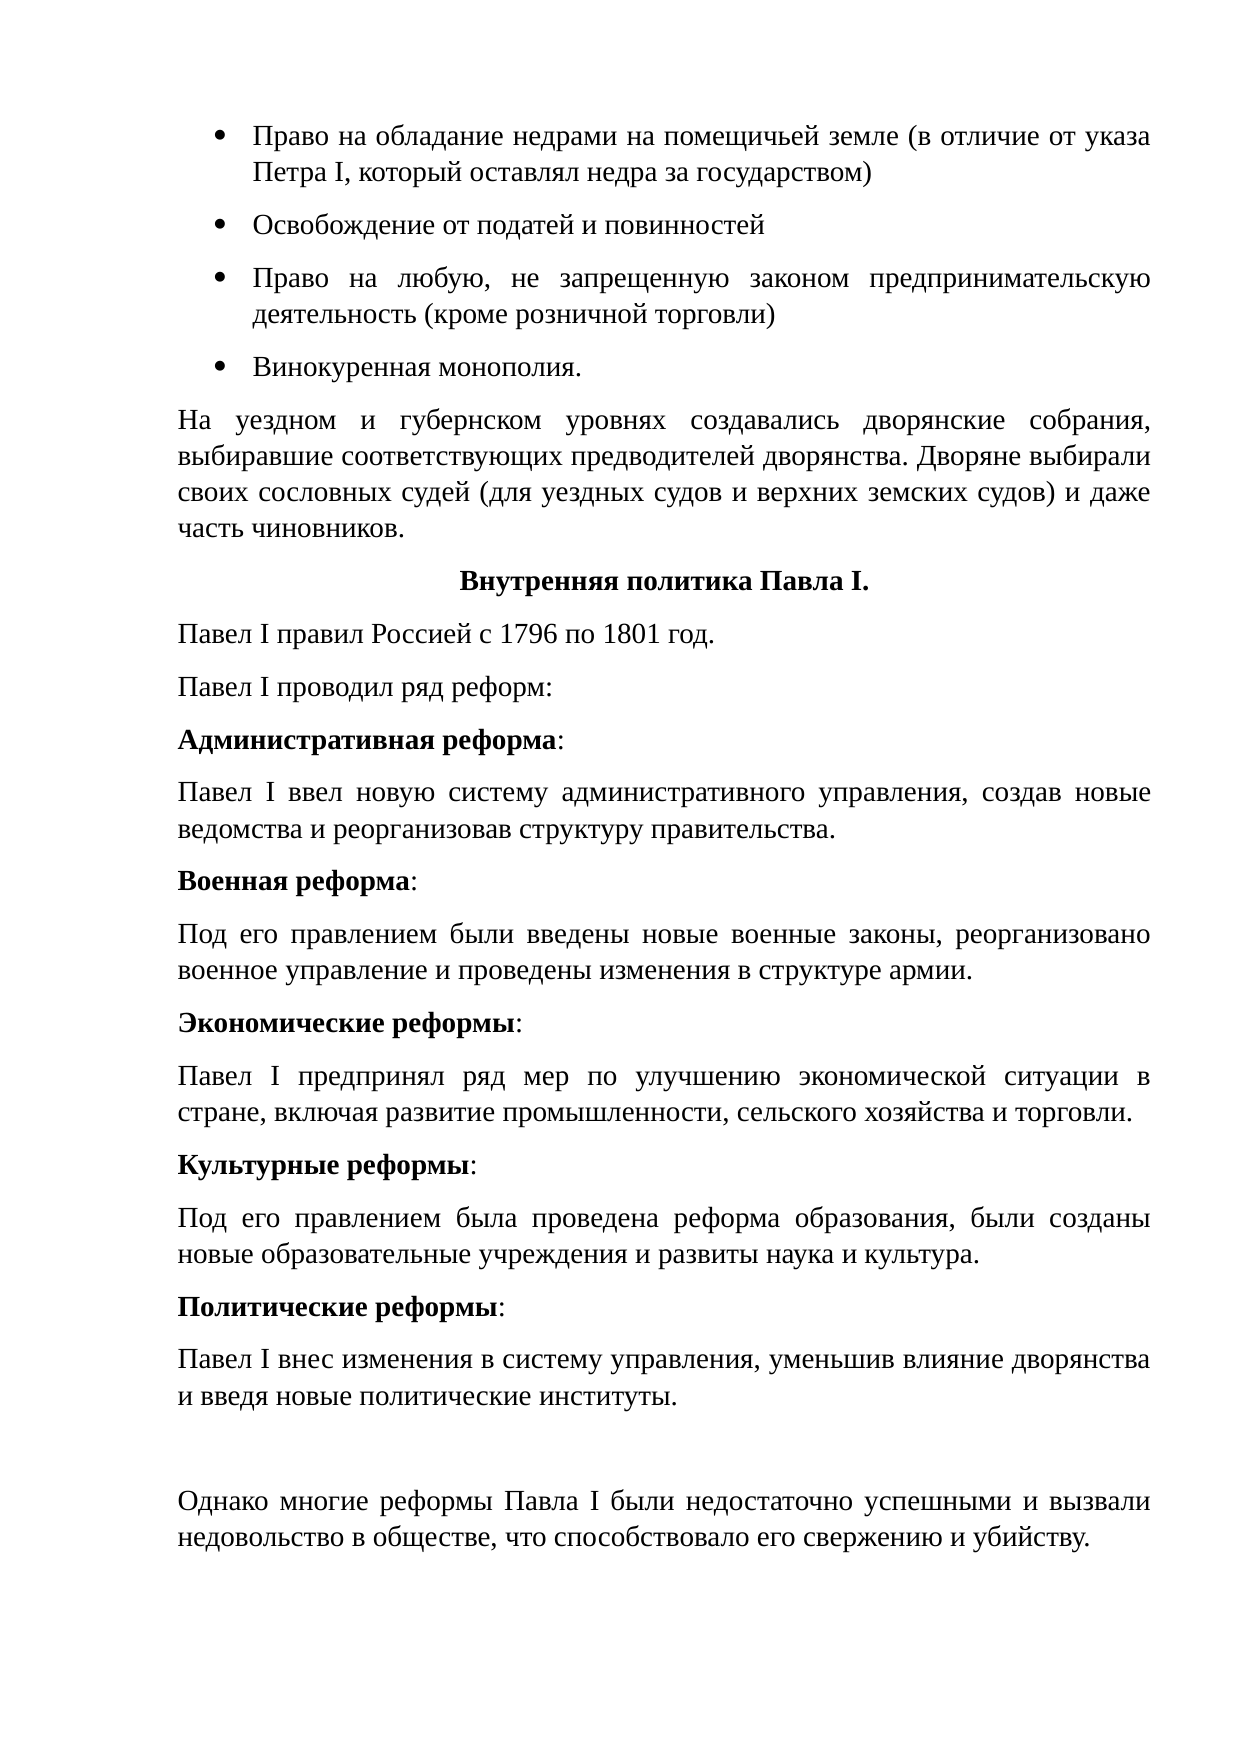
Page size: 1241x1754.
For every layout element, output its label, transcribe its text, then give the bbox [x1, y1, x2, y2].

list Освобождение от податей и повинностей [215, 207, 1152, 241]
text Экономические реформы: [177, 1005, 1152, 1039]
list Винокуренная монополия. [215, 349, 1152, 383]
list Право на любую, не запрещенную законом предпринимательскую деятельность (кроме розничной торговли) [215, 260, 1152, 330]
text Павел I внес изменения в систему управления, уменьшив влияние дворянства и введя новые политические институты. [177, 1342, 1152, 1411]
text Павел I ввел новую систему административного управления, создав новые ведомства и реорганизовав структуру правительства. [177, 774, 1152, 844]
list Право на обладание недрами на помещичьей земле (в отличие от указа Петра I, который оставлял недра за государством) [215, 118, 1152, 188]
text Военная реформа: [177, 863, 1152, 897]
text Под его правлением были введены новые военные законы, реорганизовано военное управление и проведены изменения в структуре армии. [177, 916, 1152, 986]
text Административная реформа: [177, 722, 1152, 755]
text Павел I предпринял ряд мер по улучшению экономической ситуации в стране, включая развитие промышленности, сельского хозяйства и торговли. [177, 1058, 1152, 1128]
text На уездном и губернском уровнях создавались дворянские собрания, выбиравшие соответствующих предводителей дворянства. Дворяне выбирали своих сословных судей (для уездных судов и верхних земских судов) и даже часть чиновников. [177, 402, 1152, 544]
text Под его правлением была проведена реформа образования, были созданы новые образовательные учреждения и развиты наука и культура. [177, 1200, 1152, 1269]
text Культурные реформы: [177, 1147, 1152, 1181]
text Павел I проводил ряд реформ: [177, 669, 1152, 702]
text Политические реформы: [177, 1289, 1152, 1322]
text Внутренняя политика Павла I. [177, 563, 1152, 597]
text Однако многие реформы Павла I были недостаточно успешными и вызвали недовольство в обществе, что способствовало его свержению и убийству. [177, 1483, 1152, 1553]
text Павел I правил Россией с 1796 по 1801 год. [177, 616, 1152, 650]
